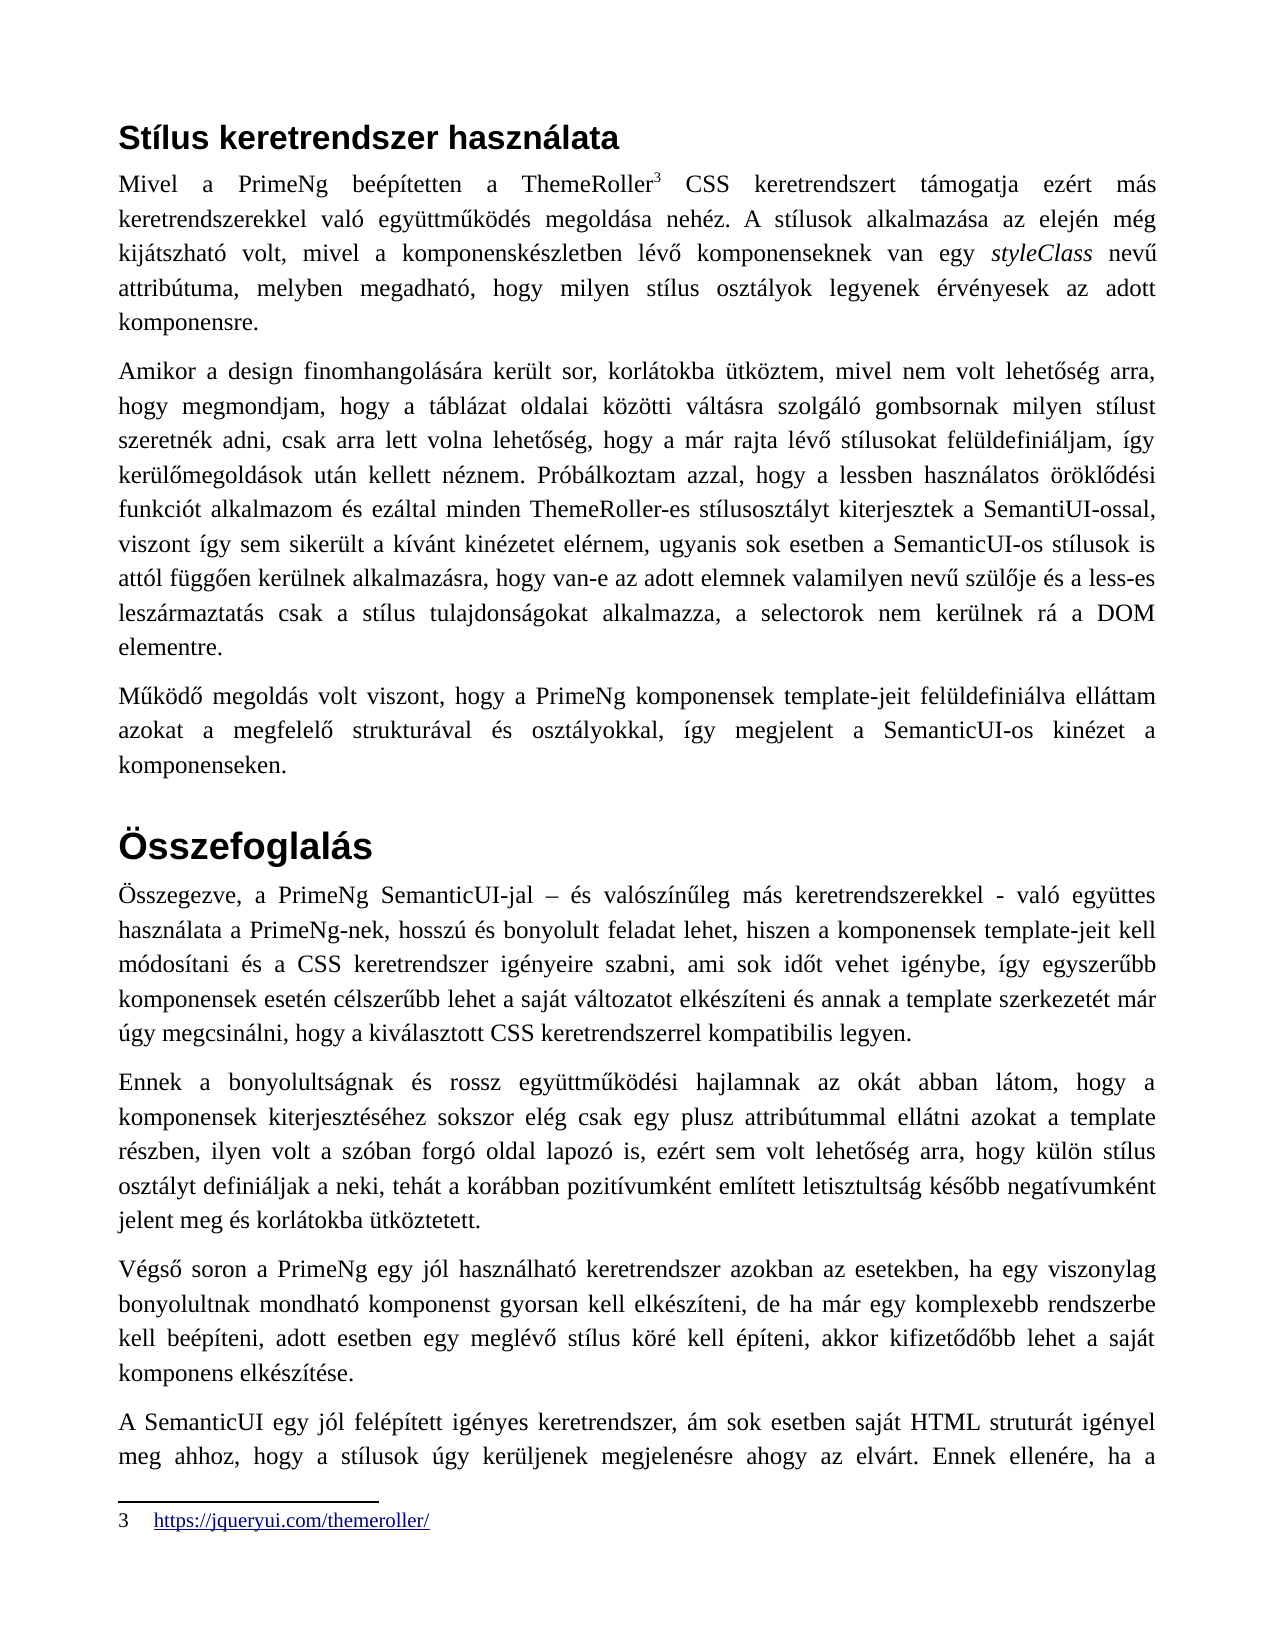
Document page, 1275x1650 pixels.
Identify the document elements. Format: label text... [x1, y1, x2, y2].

text Ennek a bonyolultságnak és rossz együttműködési hajlamnak az okát abban látom, hogy a komponensek kiterjesztéséhez sokszor elég csak egy plusz attribútummal ellátni azokat a template részben, ilyen volt a szóban forgó oldal lapozó is, ezért sem volt lehetőség arra, hogy külön stílus osztályt definiáljak a neki, tehát a korábban pozitívumként említett letisztultság később negatívumként jelent meg és korlátokba ütköztetett. [118, 1067, 1157, 1234]
text A SemanticUI egy jól felépített igényes keretrendszer, ám sok esetben saját HTML struturát igényel meg ahhoz, hogy a stílusok úgy kerüljenek megjelenésre ahogy az elvárt. Ennek ellenére, ha a [118, 1407, 1157, 1470]
text Összegezve, a PrimeNg SemanticUI-jal – és valószínűleg más keretrendszerekkel - való együttes használata a PrimeNg-nek, hosszú és bonyolult feladat lehet, hiszen a komponensek template-jeit kell módosítani és a CSS keretrendszer igényeire szabni, ami sok időt vehet igénybe, így egyszerűbb komponensek esetén célszerűbb lehet a saját változatot elkészíteni és annak a template szerkezetét már úgy megcsinálni, hogy a kiválasztott CSS keretrendszerrel kompatibilis legyen. [118, 880, 1157, 1047]
subtitle Összefoglalás [118, 824, 1157, 868]
text https://jqueryui.com/themeroller/ [118, 1508, 1157, 1532]
text Mivel a PrimeNg beépítetten a ThemeRoller CSS keretrendszert támogatja ezért más keretrendszerekkel való együttműködés megoldása nehéz. A stílusok alkalmazása az elején még kijátszható volt, mivel a komponenskészletben lévő komponenseknek van egy styleClass nevű attribútuma, melyben megadható, hogy milyen stílus osztályok legyenek érvényesek az adott komponensre. [118, 169, 1157, 336]
text Amikor a design finomhangolására került sor, korlátokba ütköztem, mivel nem volt lehetőség arra, hogy megmondjam, hogy a táblázat oldalai közötti váltásra szolgáló gombsornak milyen stílust szeretnék adni, csak arra lett volna lehetőség, hogy a már rajta lévő stílusokat felüldefiniáljam, így kerülőmegoldások után kellett néznem. Próbálkoztam azzal, hogy a lessben használatos öröklődési funkciót alkalmazom és ezáltal minden ThemeRoller-es stílusosztályt kiterjesztek a SemantiUI-ossal, viszont így sem sikerült a kívánt kinézetet elérnem, ugyanis sok esetben a SemanticUI-os stílusok is attól függően kerülnek alkalmazásra, hogy van-e az adott elemnek valamilyen nevű szülője és a less-es leszármaztatás csak a stílus tulajdonságokat alkalmazza, a selectorok nem kerülnek rá a DOM elementre. [118, 356, 1157, 661]
text Működő megoldás volt viszont, hogy a PrimeNg komponensek template-jeit felüldefiniálva elláttam azokat a megfelelő strukturával és osztályokkal, így megjelent a SemanticUI-os kinézet a komponenseken. [118, 681, 1157, 779]
text Végső soron a PrimeNg egy jól használható keretrendszer azokban az esetekben, ha egy viszonylag bonyolultnak mondható komponenst gyorsan kell elkészíteni, de ha már egy komplexebb rendszerbe kell beépíteni, adott esetben egy meglévő stílus köré kell építeni, akkor kifizetődőbb lehet a saját komponens elkészítése. [118, 1254, 1157, 1386]
subtitle Stílus keretrendszer használata [118, 118, 1157, 157]
